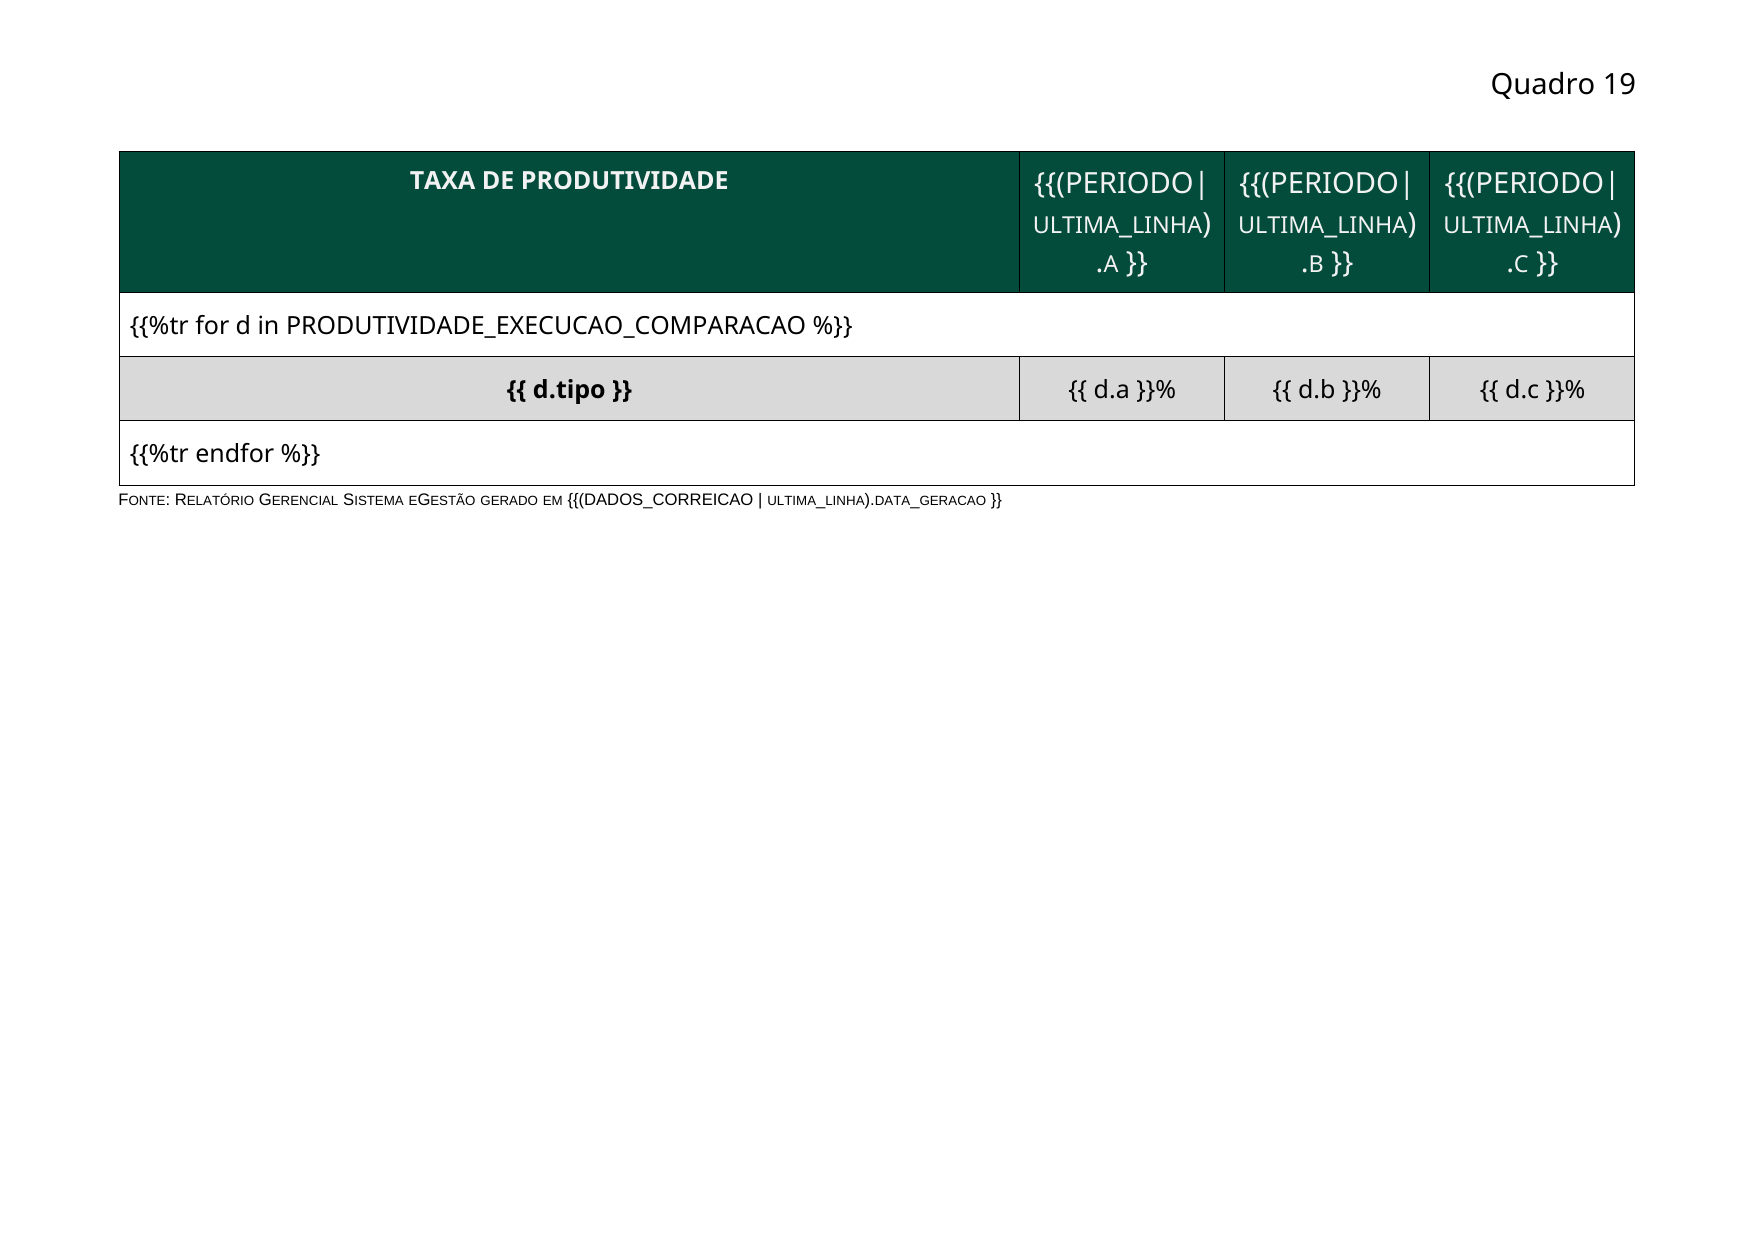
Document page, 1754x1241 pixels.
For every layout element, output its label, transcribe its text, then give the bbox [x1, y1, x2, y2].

table_cell {{%tr for d in PRODUTIVIDADE_EXECUCAO_COMPARACAO %}} [120, 293, 1634, 356]
table_header {{(PERIODO|ultima_linha).a }} [1020, 152, 1224, 292]
table_cell {{ d.c }}% [1430, 357, 1634, 420]
text Quadro 19 [118, 63, 1636, 103]
table_cell {{ d.tipo }} [120, 357, 1019, 420]
table_cell {{%tr endfor %}} [120, 421, 1634, 484]
table_cell {{ d.a }}% [1020, 357, 1224, 420]
table_header {{(PERIODO|ultima_linha).c }} [1430, 152, 1634, 292]
table_header {{(PERIODO|ultima_linha).b }} [1225, 152, 1429, 292]
text Fonte: Relatório Gerencial Sistema eGestão gerado em {{(DADOS_CORREICAO | ultima_linha).data_geracao }} [118, 490, 1636, 509]
table_header TAXA DE PRODUTIVIDADE [120, 152, 1019, 292]
table_cell {{ d.b }}% [1225, 357, 1429, 420]
